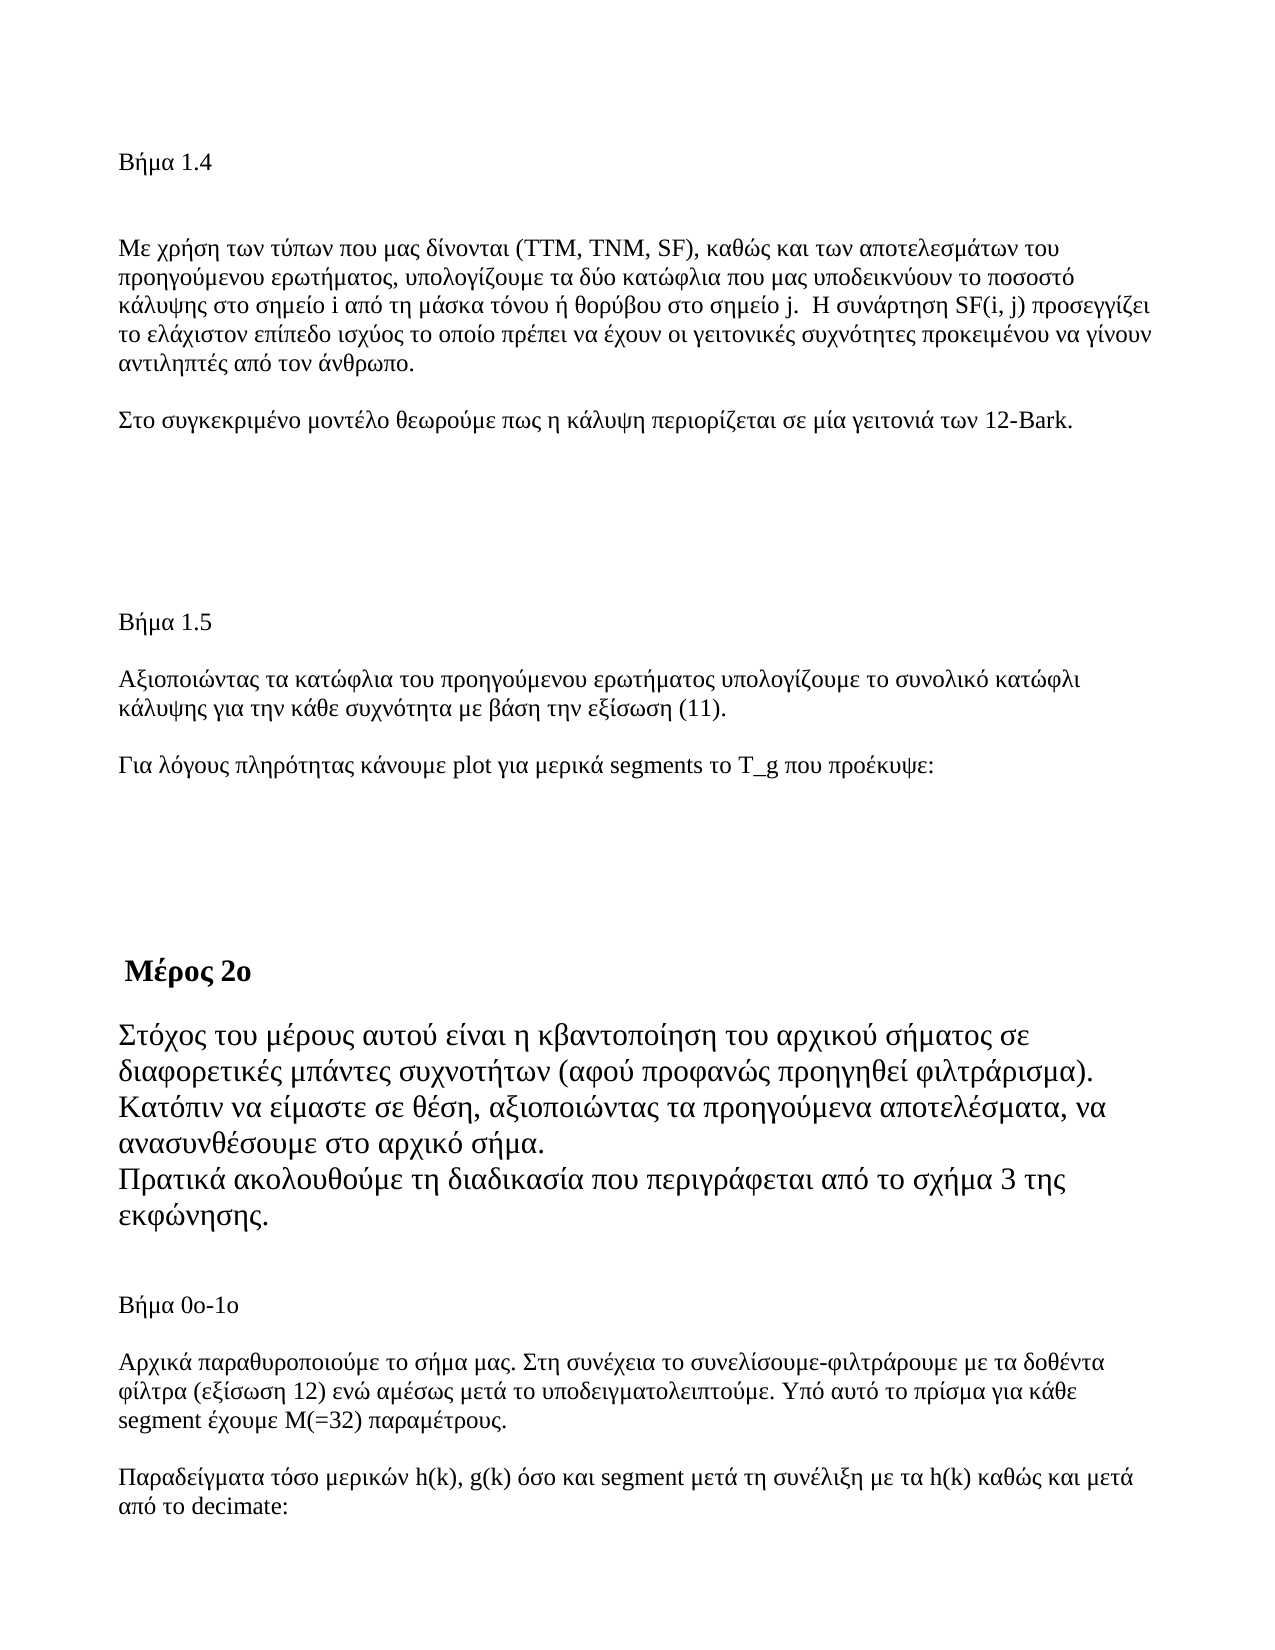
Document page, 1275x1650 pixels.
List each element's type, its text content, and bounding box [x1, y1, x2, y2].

text Βήμα 1.4 [118, 147, 1157, 176]
text Στο συγκεκριμένο μοντέλο θεωρούμε πως η κάλυψη περιορίζεται σε μία γειτονιά των 12-Bark. [118, 406, 1157, 434]
text Παραδείγματα τόσο μερικών h(k), g(k) όσο και segment μετά τη συνέλιξη με τα h(k) καθώς και μετά από το decimate: [118, 1462, 1157, 1520]
text Μέρος 2ο [118, 952, 1157, 988]
text Βήμα 0ο-1o [118, 1290, 1157, 1318]
text Αρχικά παραθυροποιούμε το σήμα μας. Στη συνέχεια το συνελίσουμε-φιλτράρουμε με τα δοθέντα φίλτρα (εξίσωση 12) ενώ αμέσως μετά το υποδειγματολειπτούμε. Υπό αυτό το πρίσμα για κάθε segment έχουμε Μ(=32) παραμέτρους. [118, 1347, 1157, 1433]
text Βήμα 1.5 [118, 607, 1157, 636]
text Στόχος του μέρους αυτού είναι η κβαντοποίηση του αρχικού σήματος σε διαφορετικές μπάντες συχνοτήτων (αφού προφανώς προηγηθεί φιλτράρισμα). Κατόπιν να είμαστε σε θέση, αξιοποιώντας τα προηγούμενα αποτελέσματα, να ανασυνθέσουμε στο αρχικό σήμα. [118, 1017, 1157, 1160]
text Αξιοποιώντας τα κατώφλια του προηγούμενου ερωτήματος υπολογίζουμε το συνολικό κατώφλι κάλυψης για την κάθε συχνότητα με βάση την εξίσωση (11). [118, 664, 1157, 722]
text Με χρήση των τύπων που μας δίνονται (ΤΤΜ, ΤΝΜ, SF), καθώς και των αποτελεσμάτων του προηγούμενου ερωτήματος, υπολογίζουμε τα δύο κατώφλια που μας υποδεικνύουν το ποσοστό κάλυψης στο σημείο i από τη μάσκα τόνου ή θορύβου στο σημείο j. Η συνάρτηση SF(i, j) προσεγγίζει το ελάχιστον επίπεδο ισχύος το οποίο πρέπει να έχουν οι γειτονικές συχνότητες προκειμένου να γίνουν αντιληπτές από τον άνθρωπο. [118, 233, 1157, 377]
text Για λόγους πληρότητας κάνουμε plot για μερικά segments το T_g που προέκυψε: [118, 751, 1157, 779]
text Πρατικά ακολουθούμε τη διαδικασία που περιγράφεται από το σχήμα 3 της εκφώνησης. [118, 1160, 1157, 1232]
